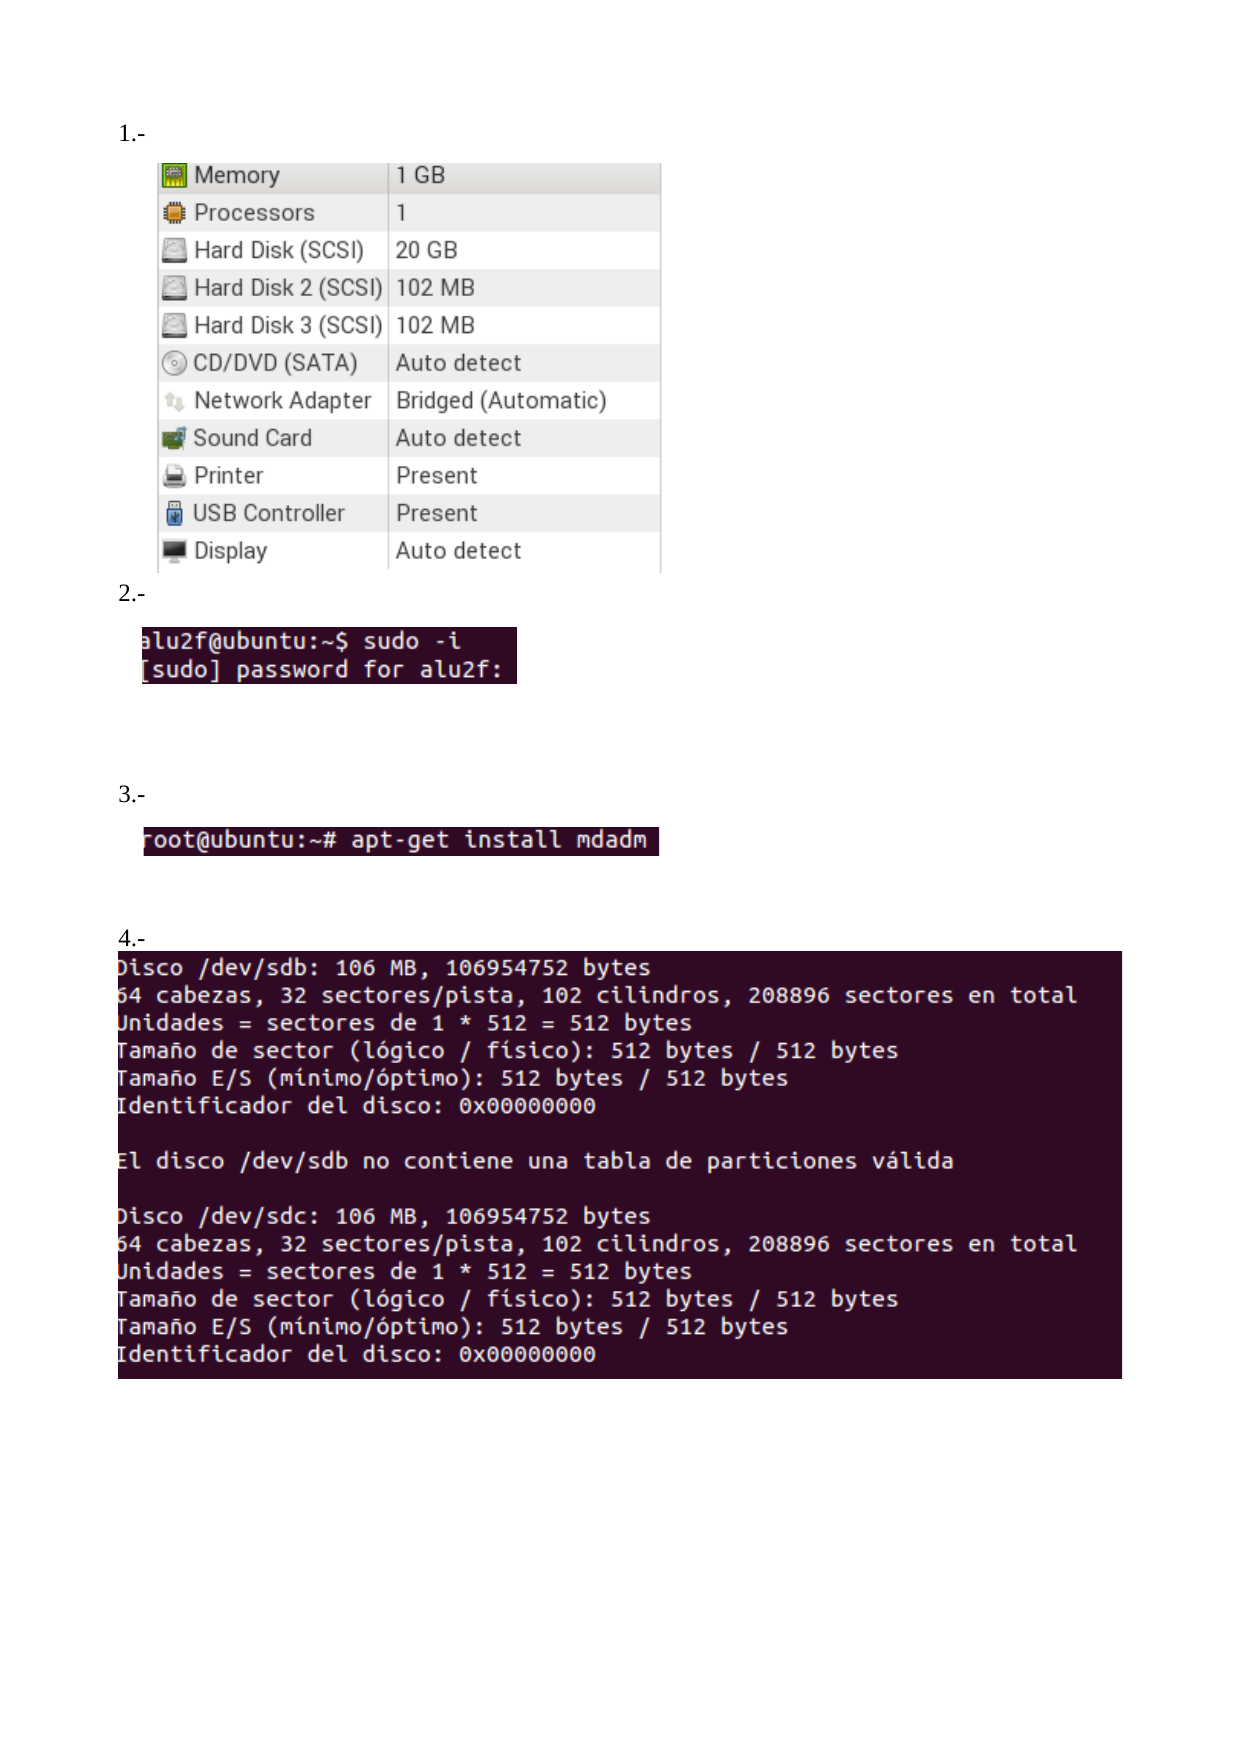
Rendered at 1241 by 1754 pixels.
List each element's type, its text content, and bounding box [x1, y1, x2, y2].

picture [143, 827, 660, 856]
text 2.- [118, 578, 1122, 607]
text 1.- [118, 118, 1122, 147]
text 4.- [118, 923, 1122, 951]
picture [118, 951, 1123, 1379]
picture [142, 627, 517, 684]
picture [156, 163, 662, 573]
text 3.- [118, 779, 1122, 808]
